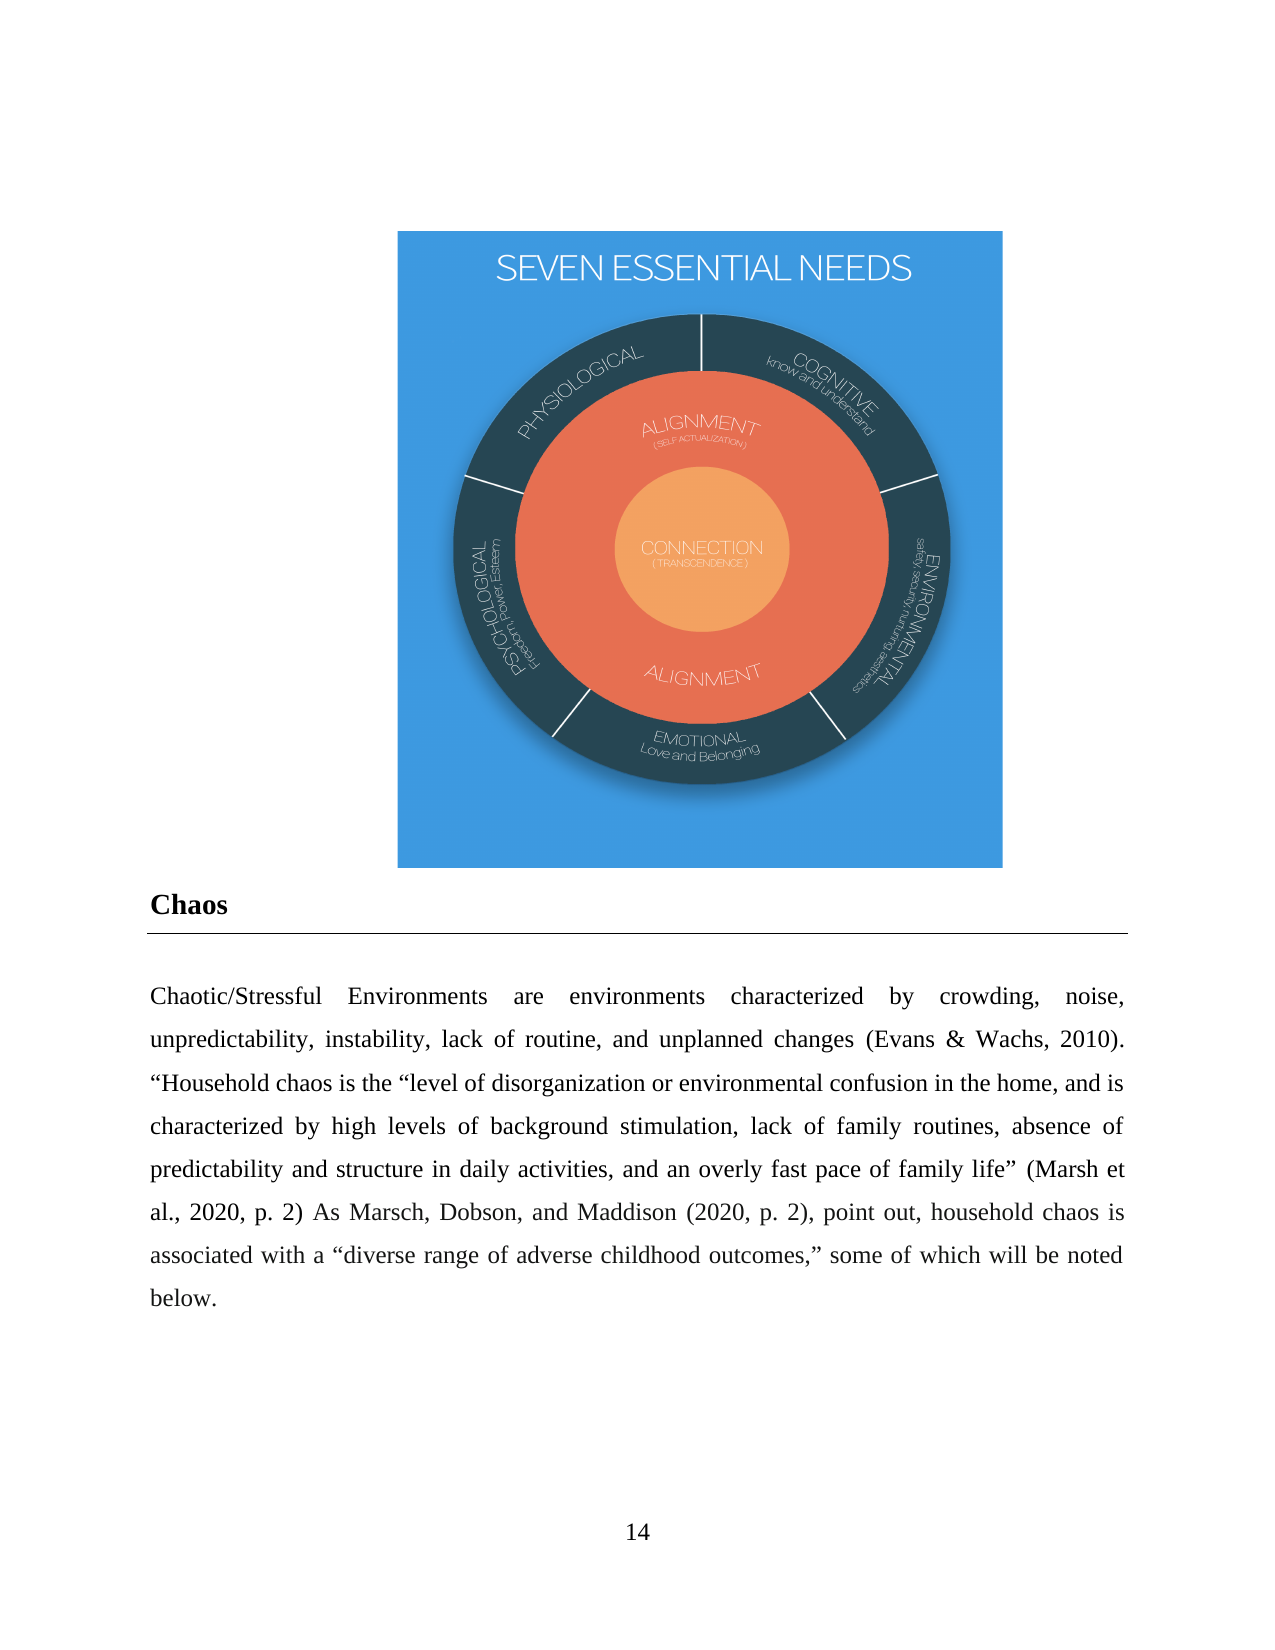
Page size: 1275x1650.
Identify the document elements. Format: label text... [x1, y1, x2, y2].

subtitle Chaos [147, 208, 1128, 933]
picture [397, 231, 1003, 868]
text Chaotic/Stressful Environments are environments characterized by crowding, noise, unpredictability, instability, lack of routine, and unplanned changes (Evans & Wachs, 2010). “Household chaos is the “level of disorganization or environmental confusion in the home, and is characterized by high levels of background stimulation, lack of family routines, absence of predictability and structure in daily activities, and an overly fast pace of family life” (Marsh et al., 2020, p. 2) As Marsch, Dobson, and Maddison (2020, p. 2), point out, household chaos is associated with a “diverse range of adverse childhood outcomes,” some of which will be noted below. [150, 981, 1125, 1312]
